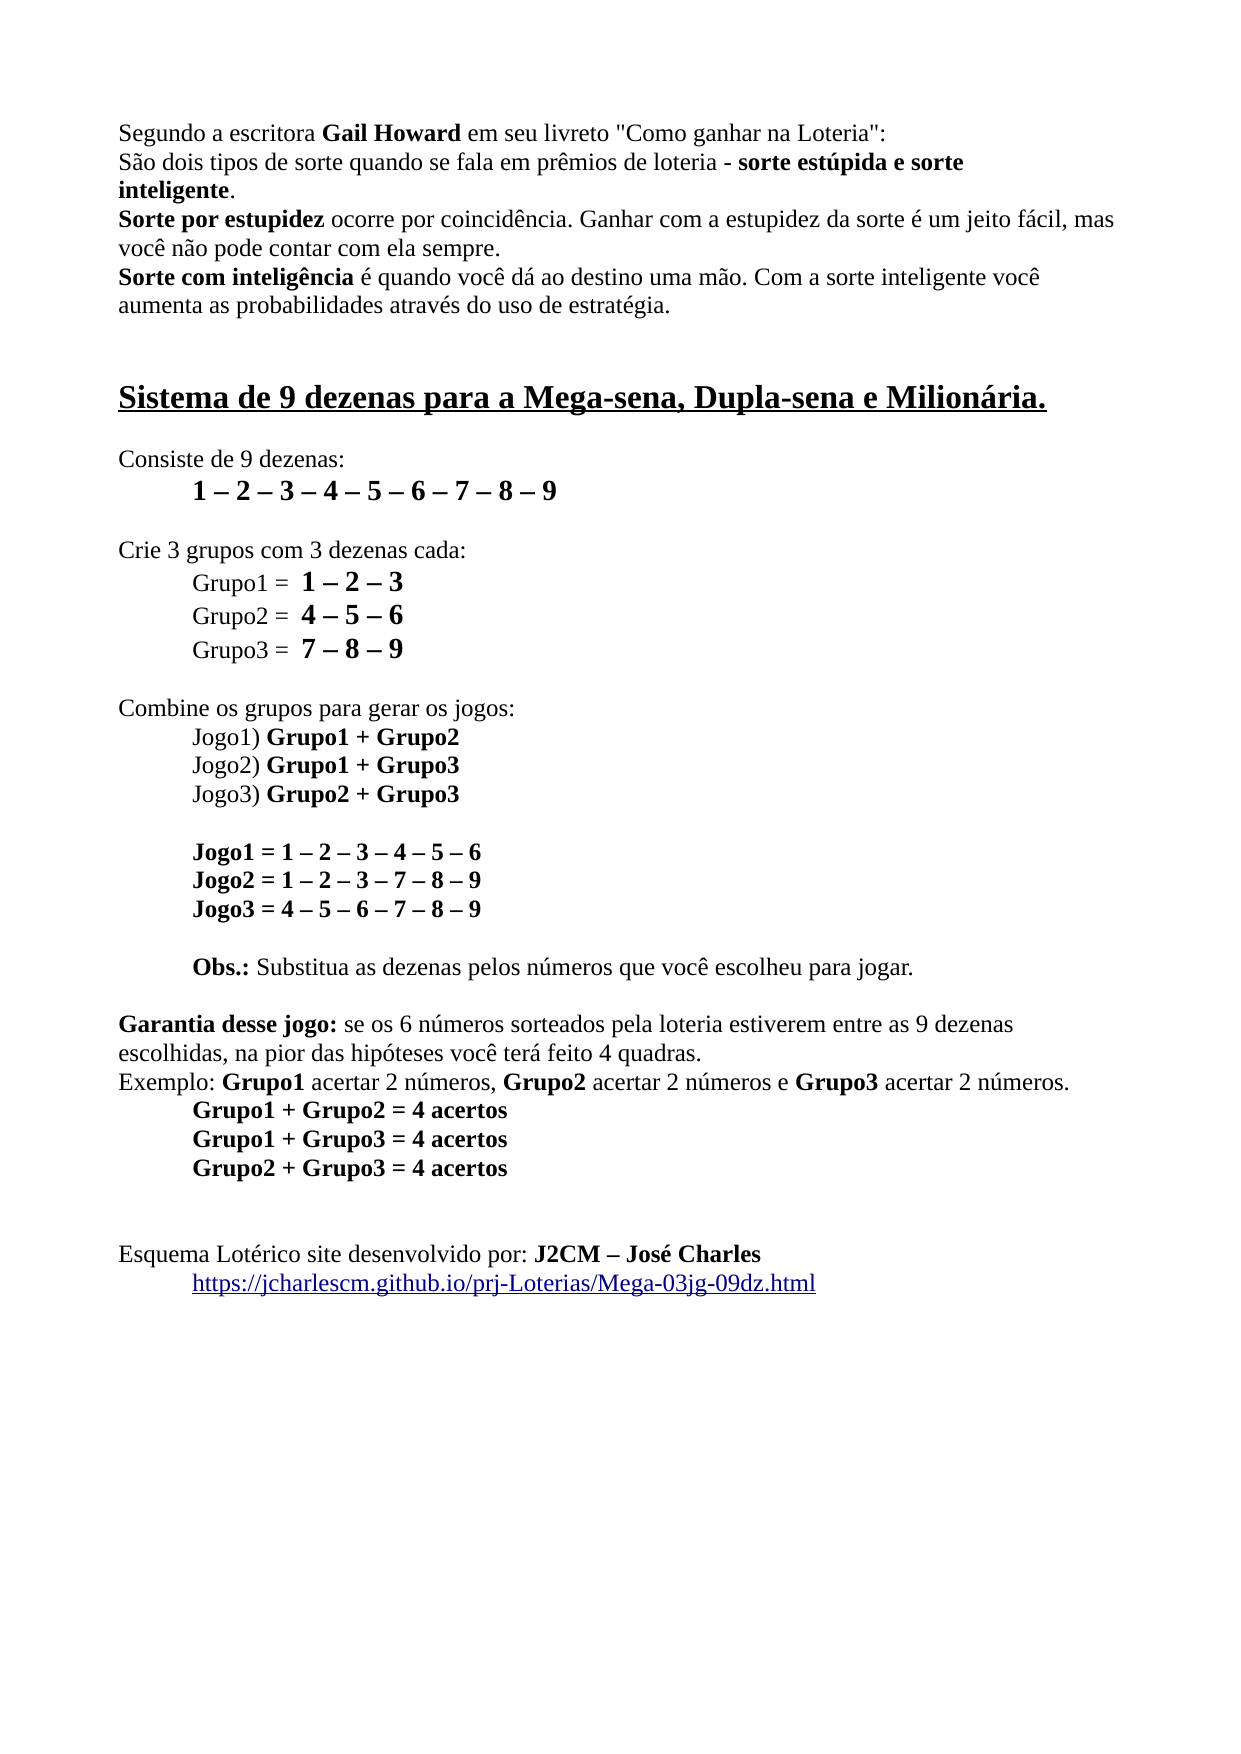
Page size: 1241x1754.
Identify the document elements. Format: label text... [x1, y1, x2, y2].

text Grupo2 = 4 – 5 – 6 [118, 597, 1122, 631]
text Jogo3) Grupo2 + Grupo3 [118, 779, 1122, 808]
text Combine os grupos para gerar os jogos: [118, 693, 1122, 722]
text Sistema de 9 dezenas para a Mega-sena, Dupla-sena e Milionária. [118, 377, 1122, 415]
text 1 – 2 – 3 – 4 – 5 – 6 – 7 – 8 – 9 [118, 473, 1122, 506]
text Garantia desse jogo: se os 6 números sorteados pela loteria estiverem entre as 9 dezenas escolhidas, na pior das hipóteses você terá feito 4 quadras. [118, 1009, 1122, 1067]
text Segundo a escritora Gail Howard em seu livreto "Como ganhar na Loteria": [118, 118, 1122, 147]
text Sorte com inteligência é quando você dá ao destino uma mão. Com a sorte inteligente você aumenta as probabilidades através do uso de estratégia. [118, 262, 1122, 319]
text inteligente. [118, 176, 1122, 204]
text Crie 3 grupos com 3 dezenas cada: [118, 535, 1122, 564]
text https://jcharlescm.github.io/prj-Loterias/Mega-03jg-09dz.html [118, 1268, 1122, 1297]
text Jogo1) Grupo1 + Grupo2 [118, 722, 1122, 751]
text Esquema Lotérico site desenvolvido por: J2CM – José Charles [118, 1239, 1122, 1268]
text Jogo3 = 4 – 5 – 6 – 7 – 8 – 9 [118, 894, 1122, 923]
text Jogo1 = 1 – 2 – 3 – 4 – 5 – 6 [118, 837, 1122, 866]
text Grupo1 + Grupo2 = 4 acertos [118, 1096, 1122, 1124]
text Grupo2 + Grupo3 = 4 acertos [118, 1153, 1122, 1182]
text Jogo2) Grupo1 + Grupo3 [118, 751, 1122, 779]
text Exemplo: Grupo1 acertar 2 números, Grupo2 acertar 2 números e Grupo3 acertar 2 números. [118, 1067, 1122, 1096]
text Grupo1 = 1 – 2 – 3 [118, 564, 1122, 597]
text Obs.: Substitua as dezenas pelos números que você escolheu para jogar. [118, 952, 1122, 981]
text Jogo2 = 1 – 2 – 3 – 7 – 8 – 9 [118, 866, 1122, 894]
text Consiste de 9 dezenas: [118, 444, 1122, 473]
text Grupo3 = 7 – 8 – 9 [118, 631, 1122, 664]
text Sorte por estupidez ocorre por coincidência. Ganhar com a estupidez da sorte é um jeito fácil, mas você não pode contar com ela sempre. [118, 204, 1122, 262]
text Grupo1 + Grupo3 = 4 acertos [118, 1124, 1122, 1153]
text São dois tipos de sorte quando se fala em prêmios de loteria - sorte estúpida e sorte [118, 147, 1122, 176]
